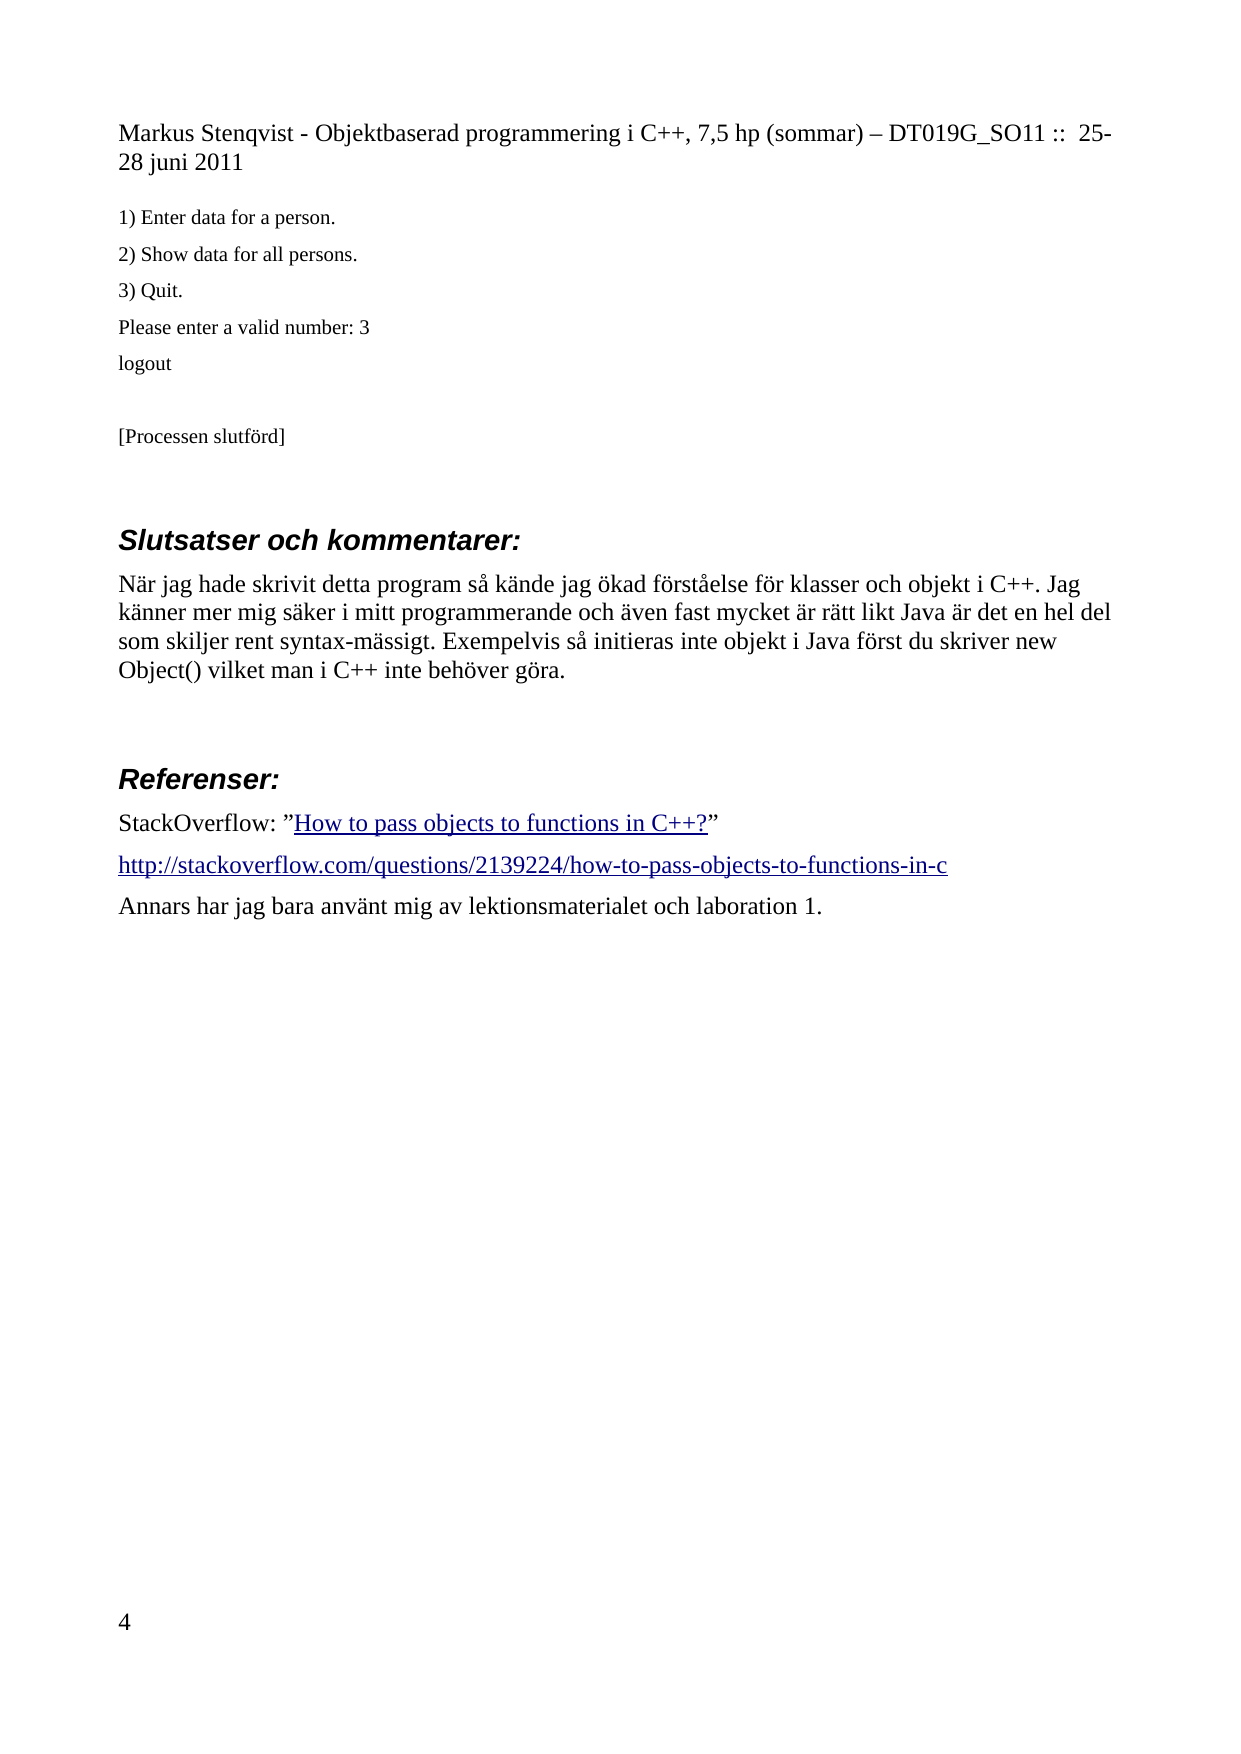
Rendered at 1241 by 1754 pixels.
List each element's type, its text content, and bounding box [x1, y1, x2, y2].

subtitle Referenser: [118, 762, 1122, 796]
text logout [118, 351, 1122, 375]
text 3) Quit. [118, 278, 1122, 302]
text Please enter a valid number: 3 [118, 315, 1122, 339]
text [Processen slutförd] [118, 424, 1122, 448]
text Annars har jag bara använt mig av lektionsmaterialet och laboration 1. [118, 891, 1122, 920]
text StackOverflow: ”How to pass objects to functions in C++?” [118, 808, 1122, 837]
text 1) Enter data for a person. [118, 205, 1122, 229]
text När jag hade skrivit detta program så kände jag ökad förståelse för klasser och objekt i C++. Jag känner mer mig säker i mitt programmerande och även fast mycket är rätt likt Java är det en hel del som skiljer rent syntax-mässigt. Exempelvis så initieras inte objekt i Java först du skriver new Object() vilket man i C++ inte behöver göra. [118, 569, 1122, 684]
text http://stackoverflow.com/questions/2139224/how-to-pass-objects-to-functions-in-c [118, 850, 1122, 878]
subtitle Slutsatser och kommentarer: [118, 523, 1122, 556]
text 2) Show data for all persons. [118, 242, 1122, 266]
